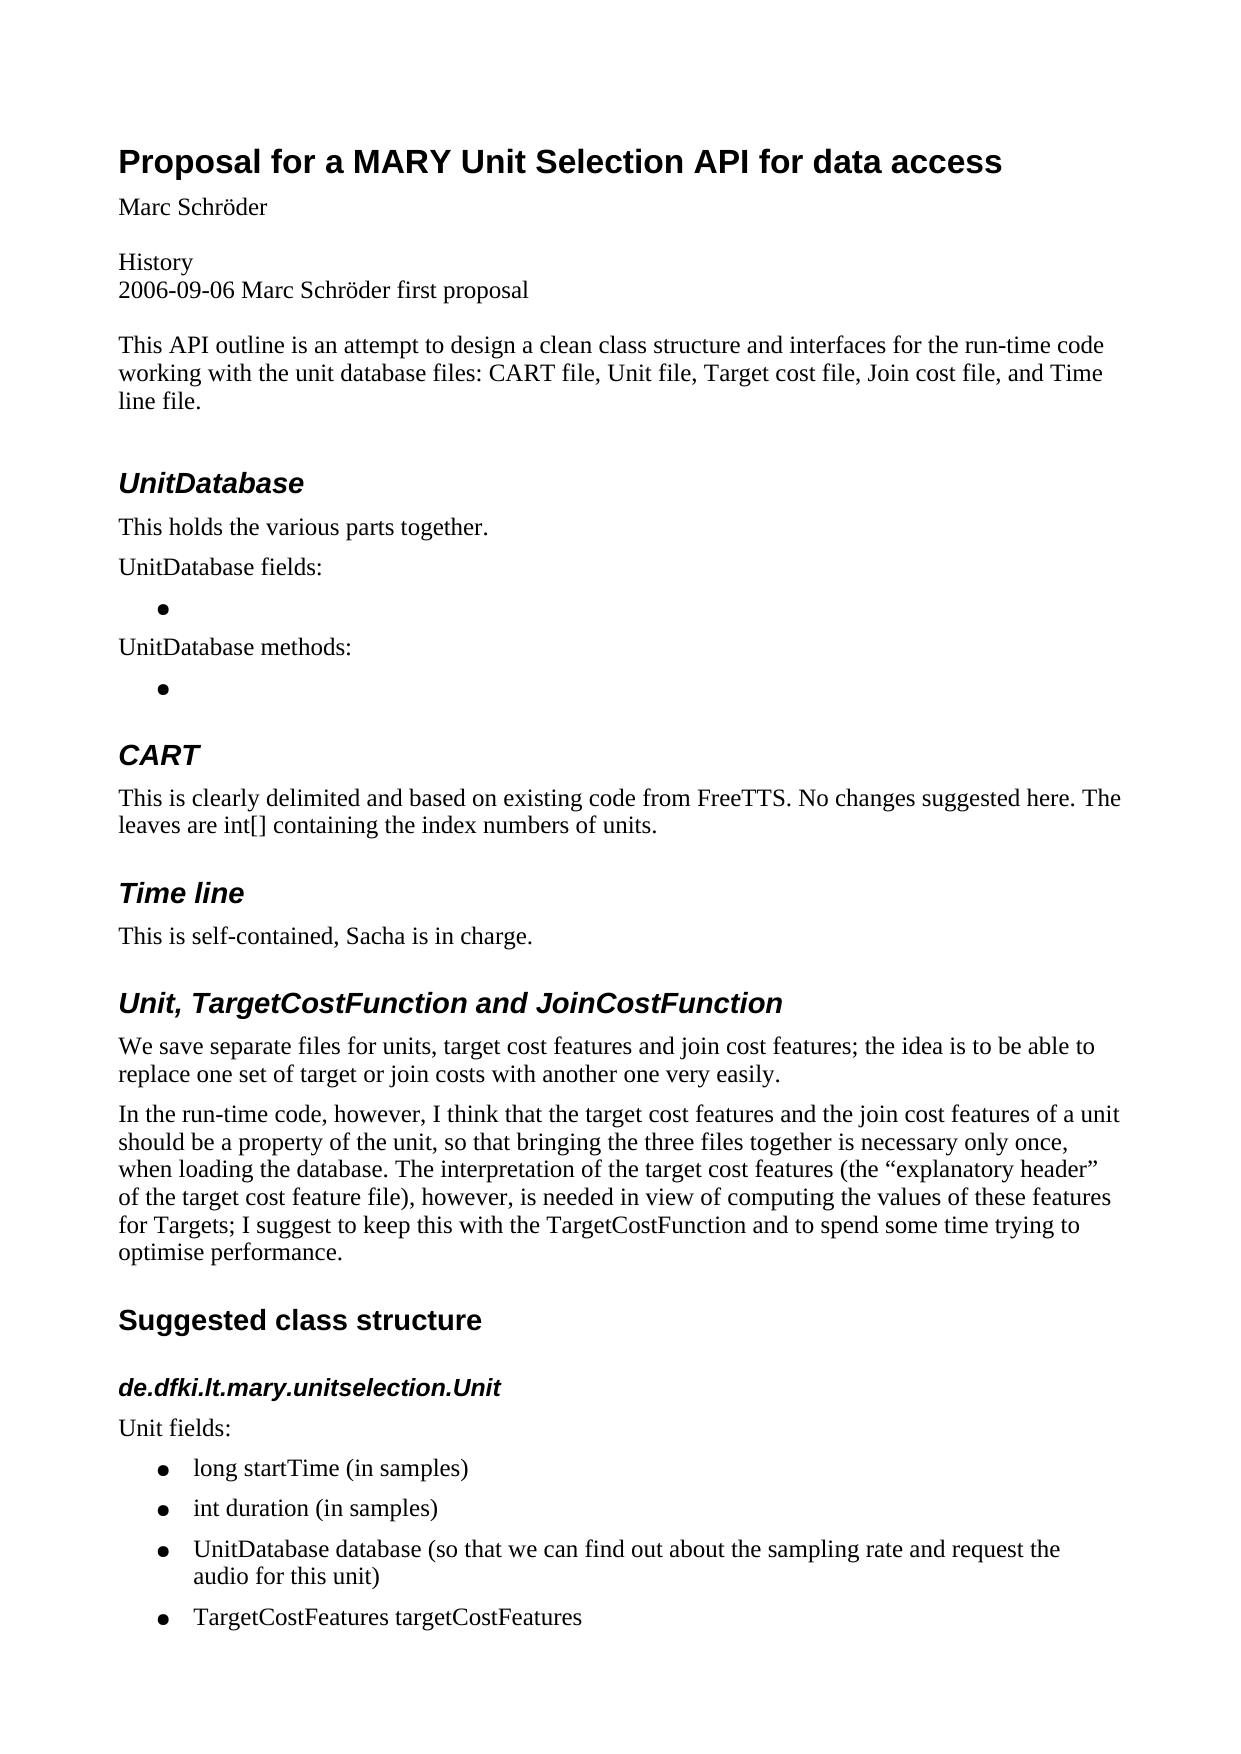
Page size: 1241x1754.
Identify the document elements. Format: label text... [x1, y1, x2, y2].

text This API outline is an attempt to design a clean class structure and interfaces for the run-time code working with the unit database files: CART file, Unit file, Target cost file, Join cost file, and Time line file. [118, 332, 1122, 415]
list TargetCostFeatures targetCostFeatures [156, 1603, 1122, 1630]
text UnitDatabase fields: [118, 553, 1122, 581]
list UnitDatabase database (so that we can find out about the sampling rate and request the audio for this unit) [156, 1535, 1122, 1590]
text Unit fields: [118, 1414, 1122, 1442]
text This is self-contained, Sacha is in charge. [118, 922, 1122, 949]
subtitle UnitDatabase [118, 467, 1122, 500]
text UnitDatabase methods: [118, 633, 1122, 661]
text 2006-09-06 Marc Schröder first proposal [118, 276, 1122, 304]
subtitle Proposal for a MARY Unit Selection API for data access [118, 143, 1122, 181]
text This is clearly delimited and based on existing code from FreeTTS. No changes suggested here. The leaves are int[] containing the index numbers of units. [118, 784, 1122, 839]
subtitle CART [118, 739, 1122, 771]
list int duration (in samples) [156, 1494, 1122, 1522]
text This holds the various parts together. [118, 513, 1122, 540]
subtitle Unit, TargetCostFunction and JoinCostFunction [118, 987, 1122, 1019]
text In the run-time code, however, I think that the target cost features and the join cost features of a unit should be a property of the unit, so that bringing the three files together is necessary only once, when loading the database. The interpretation of the target cost features (the “explanatory header” of the target cost feature file), however, is needed in view of computing the values of these features for Targets; I suggest to keep this with the TargetCostFunction and to spend some time trying to optimise performance. [118, 1100, 1122, 1266]
subtitle de.dfki.lt.mary.unitselection.Unit [118, 1374, 1122, 1402]
subtitle Suggested class structure [118, 1304, 1122, 1336]
text Marc Schröder [118, 193, 1122, 221]
subtitle Time line [118, 877, 1122, 909]
list long startTime (in samples) [156, 1454, 1122, 1482]
text History [118, 248, 1122, 276]
text We save separate files for units, target cost features and join cost features; the idea is to be able to replace one set of target or join costs with another one very easily. [118, 1032, 1122, 1087]
